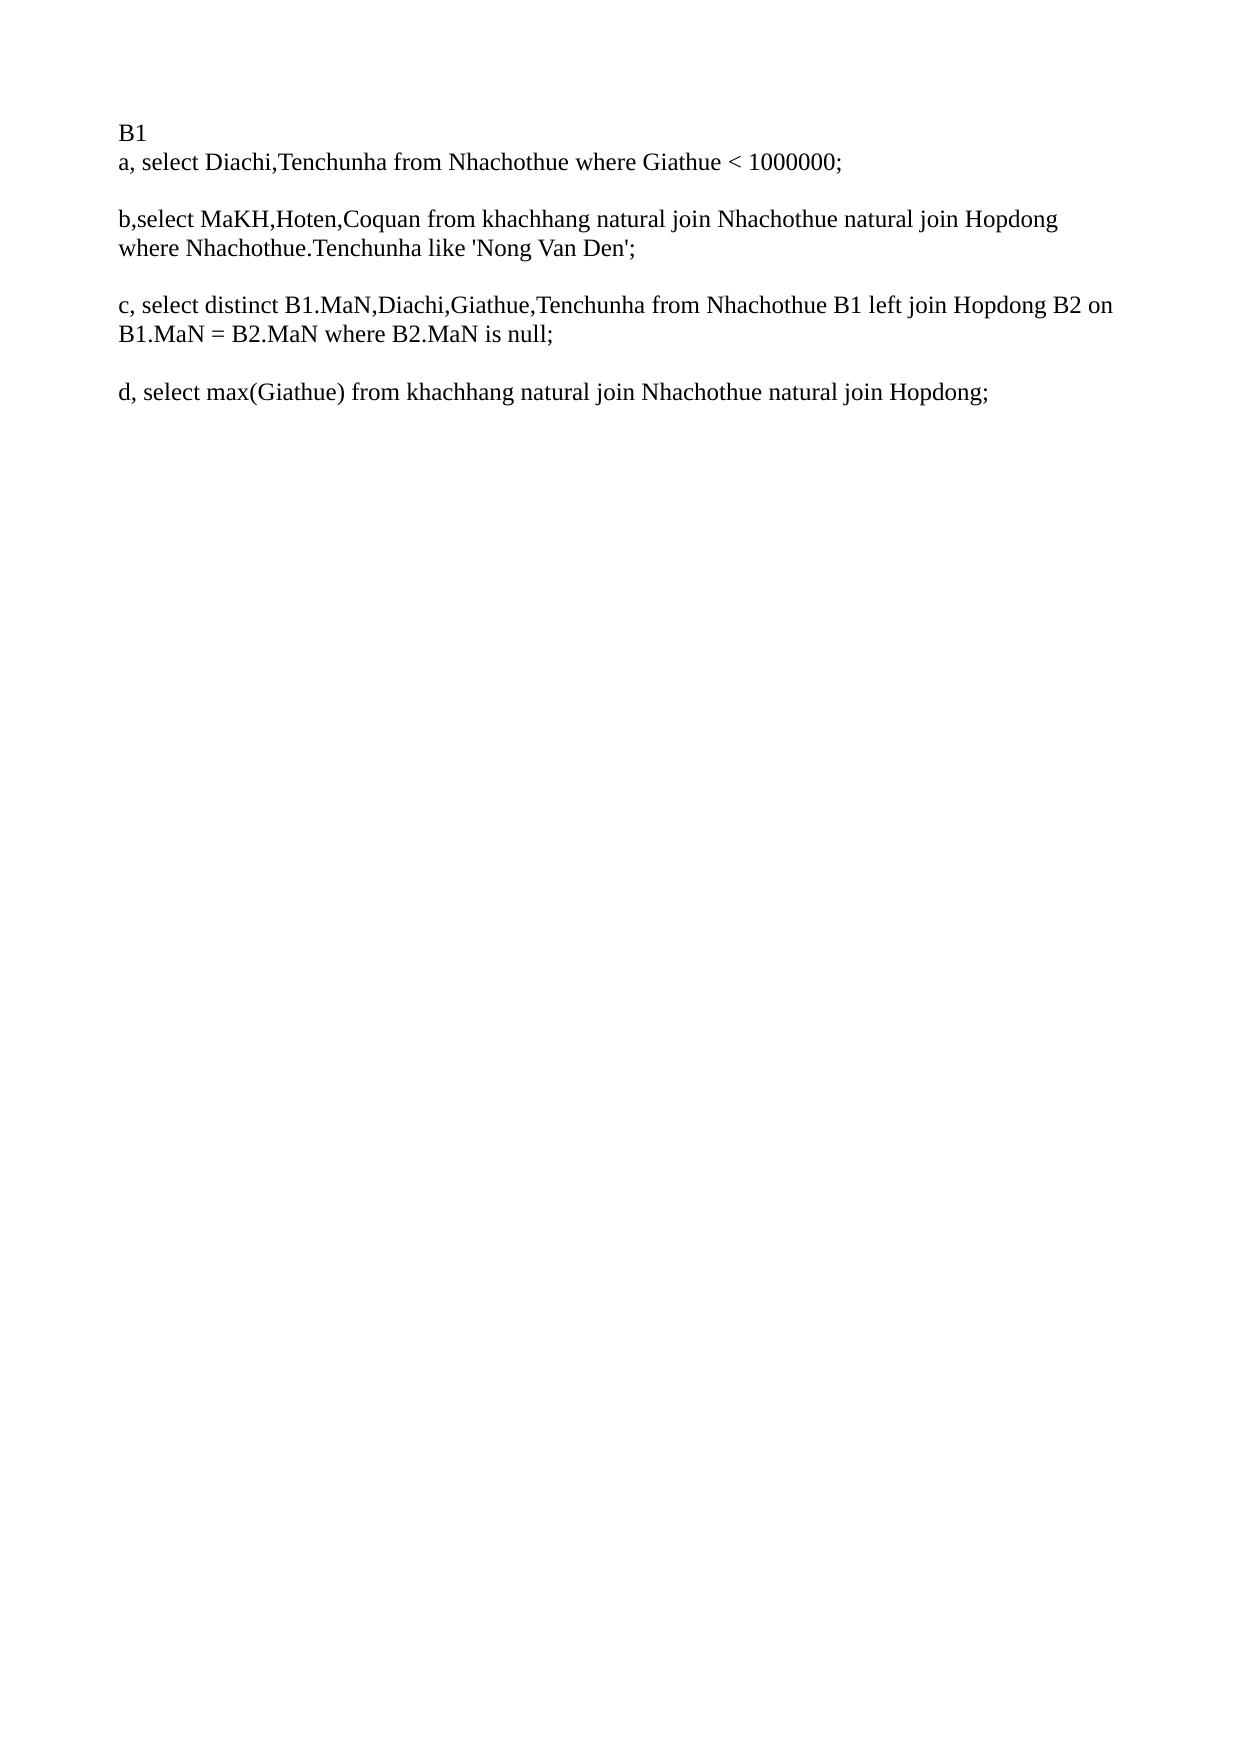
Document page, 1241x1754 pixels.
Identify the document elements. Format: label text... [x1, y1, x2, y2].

text a, select Diachi,Tenchunha from Nhachothue where Giathue < 1000000; [118, 147, 1122, 176]
text d, select max(Giathue) from khachhang natural join Nhachothue natural join Hopdong; [118, 377, 1122, 406]
text b,select MaKH,Hoten,Coquan from khachhang natural join Nhachothue natural join Hopdong where Nhachothue.Tenchunha like 'Nong Van Den'; [118, 204, 1122, 262]
text B1 [118, 118, 1122, 147]
text c, select distinct B1.MaN,Diachi,Giathue,Tenchunha from Nhachothue B1 left join Hopdong B2 on B1.MaN = B2.MaN where B2.MaN is null; [118, 291, 1122, 348]
